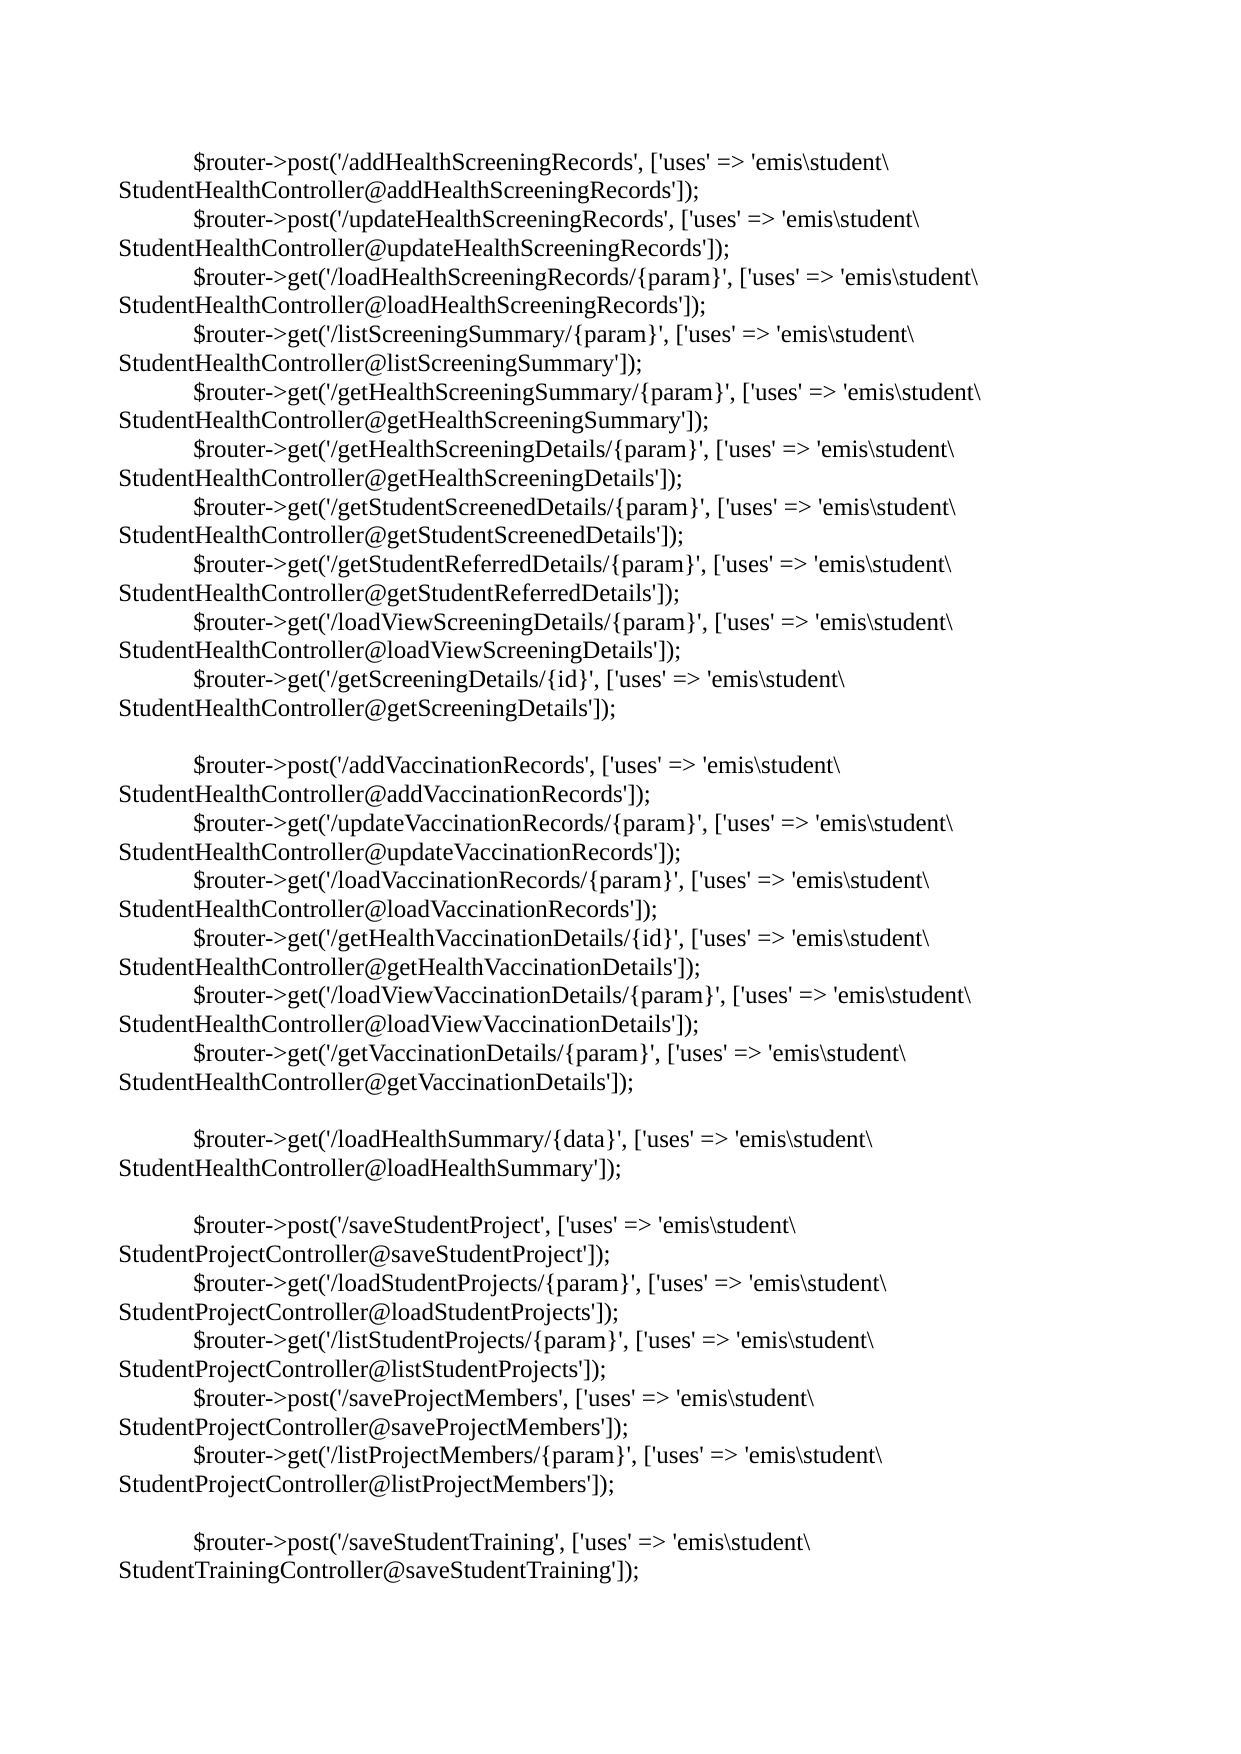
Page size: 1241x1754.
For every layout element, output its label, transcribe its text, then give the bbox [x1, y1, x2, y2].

text $router->get('/listStudentProjects/{param}', ['uses' => 'emis\student\StudentProjectController@listStudentProjects']); [118, 1326, 1122, 1383]
text $router->get('/loadVaccinationRecords/{param}', ['uses' => 'emis\student\StudentHealthController@loadVaccinationRecords']); [118, 866, 1122, 923]
text $router->get('/getStudentScreenedDetails/{param}', ['uses' => 'emis\student\StudentHealthController@getStudentScreenedDetails']); [118, 492, 1122, 549]
text $router->post('/updateHealthScreeningRecords', ['uses' => 'emis\student\StudentHealthController@updateHealthScreeningRecords']); [118, 204, 1122, 262]
text $router->get('/loadStudentProjects/{param}', ['uses' => 'emis\student\StudentProjectController@loadStudentProjects']); [118, 1268, 1122, 1326]
text $router->get('/listScreeningSummary/{param}', ['uses' => 'emis\student\StudentHealthController@listScreeningSummary']); [118, 319, 1122, 377]
text $router->get('/getHealthVaccinationDetails/{id}', ['uses' => 'emis\student\StudentHealthController@getHealthVaccinationDetails']); [118, 923, 1122, 981]
text $router->get('/getHealthScreeningSummary/{param}', ['uses' => 'emis\student\StudentHealthController@getHealthScreeningSummary']); [118, 377, 1122, 434]
text $router->get('/listProjectMembers/{param}', ['uses' => 'emis\student\StudentProjectController@listProjectMembers']); [118, 1441, 1122, 1498]
text $router->get('/loadHealthSummary/{data}', ['uses' => 'emis\student\StudentHealthController@loadHealthSummary']); [118, 1124, 1122, 1182]
text $router->get('/getHealthScreeningDetails/{param}', ['uses' => 'emis\student\StudentHealthController@getHealthScreeningDetails']); [118, 434, 1122, 492]
text $router->get('/getVaccinationDetails/{param}', ['uses' => 'emis\student\StudentHealthController@getVaccinationDetails']); [118, 1038, 1122, 1096]
text $router->post('/saveStudentTraining', ['uses' => 'emis\student\StudentTrainingController@saveStudentTraining']); [118, 1527, 1122, 1584]
text $router->get('/updateVaccinationRecords/{param}', ['uses' => 'emis\student\StudentHealthController@updateVaccinationRecords']); [118, 808, 1122, 866]
text $router->post('/saveProjectMembers', ['uses' => 'emis\student\StudentProjectController@saveProjectMembers']); [118, 1383, 1122, 1441]
text $router->get('/getStudentReferredDetails/{param}', ['uses' => 'emis\student\StudentHealthController@getStudentReferredDetails']); [118, 549, 1122, 607]
text $router->get('/loadViewVaccinationDetails/{param}', ['uses' => 'emis\student\StudentHealthController@loadViewVaccinationDetails']); [118, 981, 1122, 1038]
text $router->get('/getScreeningDetails/{id}', ['uses' => 'emis\student\StudentHealthController@getScreeningDetails']); [118, 664, 1122, 722]
text $router->post('/addVaccinationRecords', ['uses' => 'emis\student\StudentHealthController@addVaccinationRecords']); [118, 751, 1122, 808]
text $router->post('/saveStudentProject', ['uses' => 'emis\student\StudentProjectController@saveStudentProject']); [118, 1211, 1122, 1268]
text $router->post('/addHealthScreeningRecords', ['uses' => 'emis\student\StudentHealthController@addHealthScreeningRecords']); [118, 147, 1122, 204]
text $router->get('/loadHealthScreeningRecords/{param}', ['uses' => 'emis\student\StudentHealthController@loadHealthScreeningRecords']); [118, 262, 1122, 319]
text $router->get('/loadViewScreeningDetails/{param}', ['uses' => 'emis\student\StudentHealthController@loadViewScreeningDetails']); [118, 607, 1122, 664]
